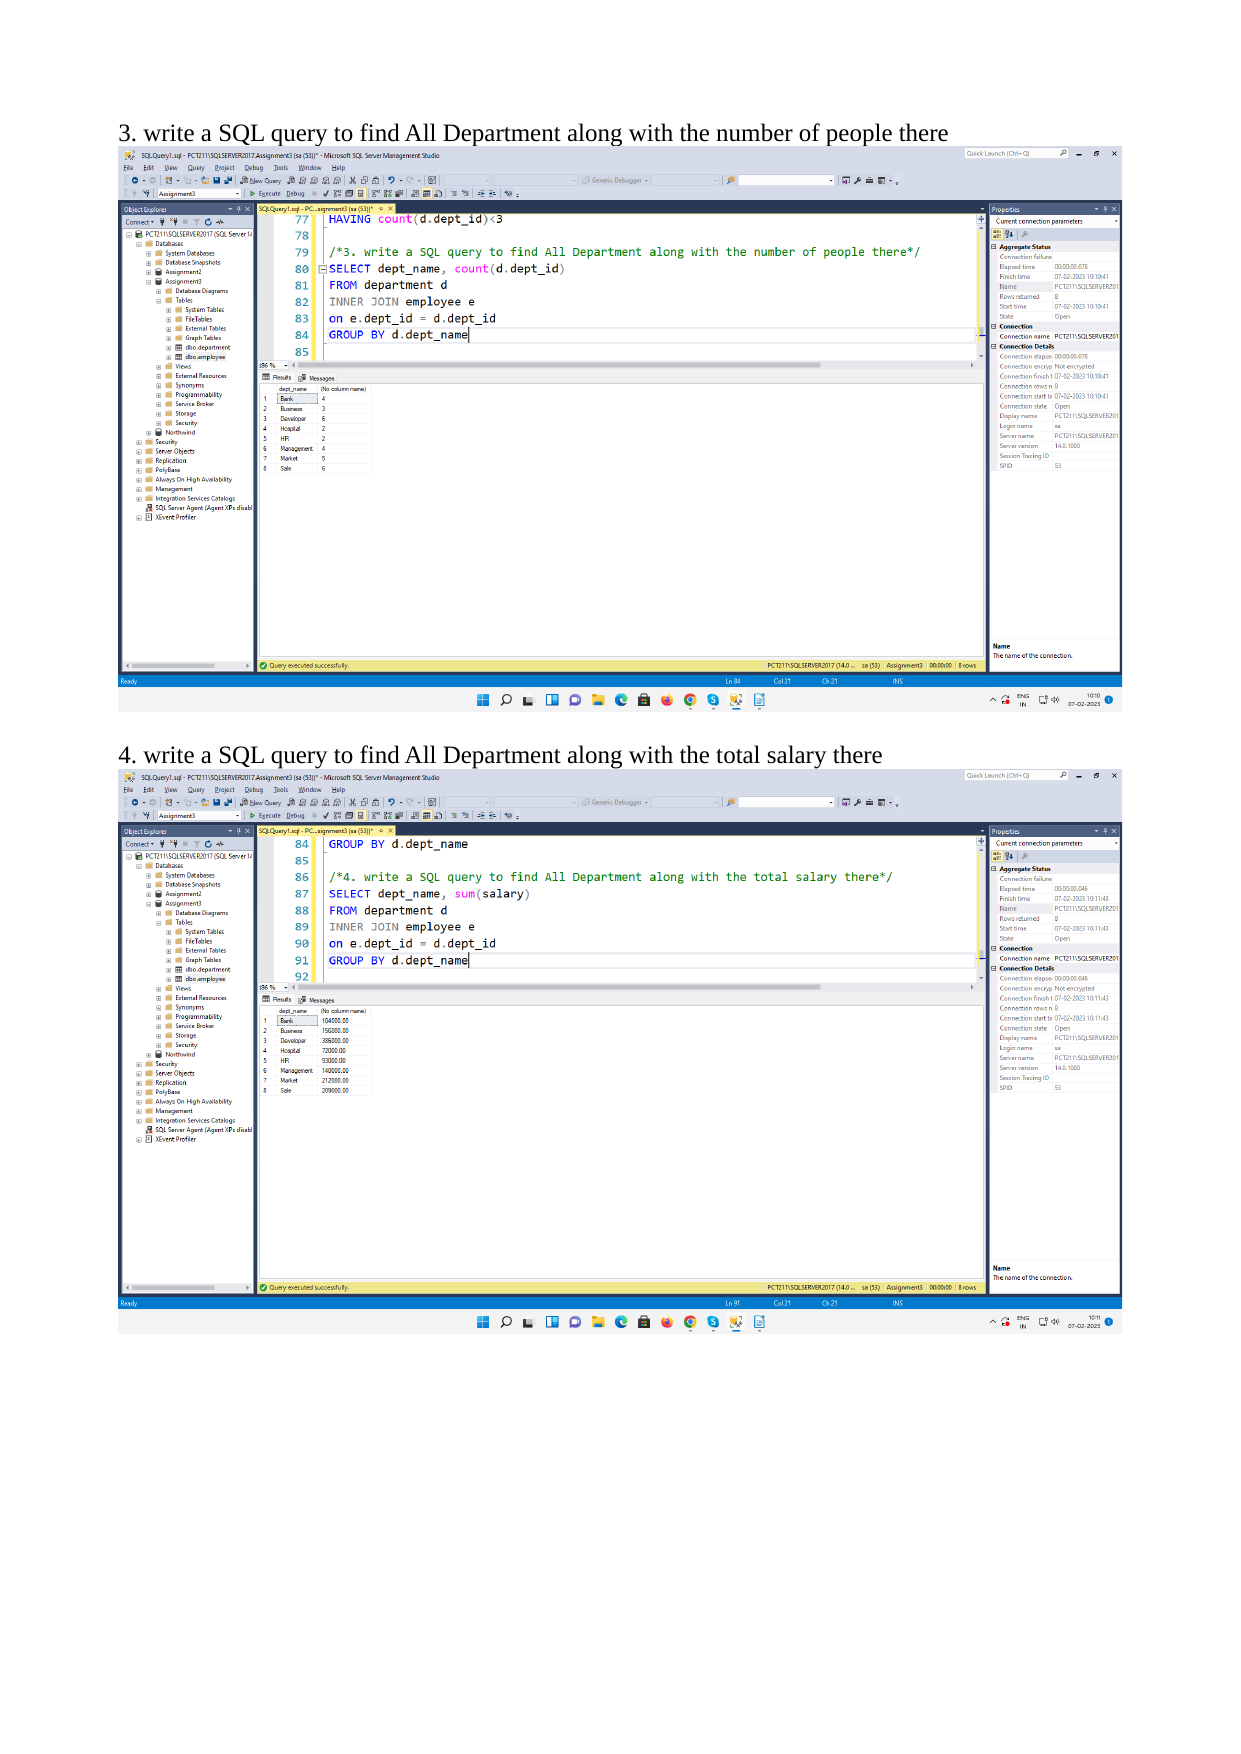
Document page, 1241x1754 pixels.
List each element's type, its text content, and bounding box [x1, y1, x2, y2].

picture [118, 769, 1123, 1334]
text 3. write a SQL query to find All Department along with the number of people there [118, 118, 1122, 146]
text 4. write a SQL query to find All Department along with the total salary there [118, 740, 1122, 769]
picture [118, 146, 1123, 712]
